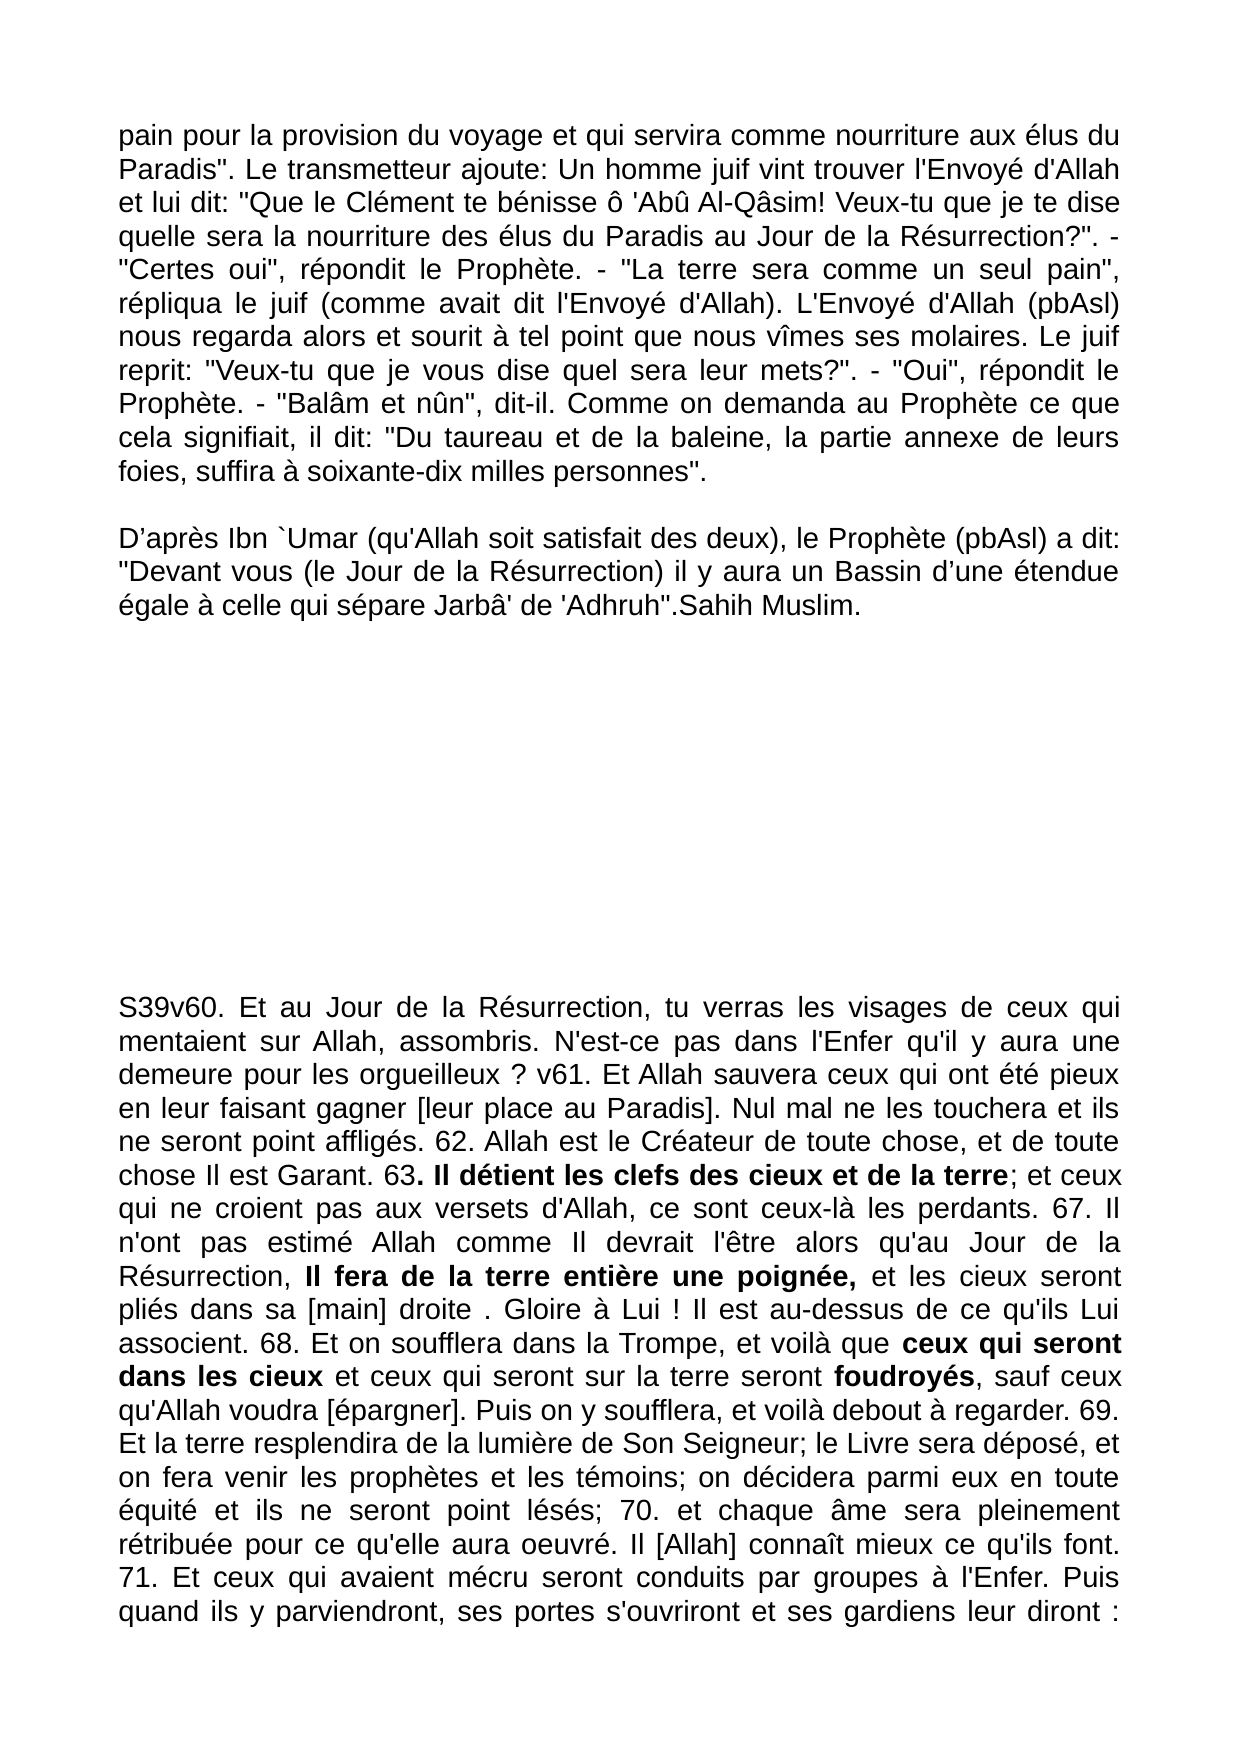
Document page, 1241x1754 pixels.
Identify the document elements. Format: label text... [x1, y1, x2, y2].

text D’après Ibn `Umar (qu'Allah soit satisfait des deux), le Prophète (pbAsl) a dit: "Devant vous (le Jour de la Résurrection) il y aura un Bassin d’une étendue égale à celle qui sépare Jarbâ' de 'Adhruh".Sahih Muslim. [118, 521, 1122, 621]
text pain pour la provision du voyage et qui servira comme nourriture aux élus du Paradis". Le transmetteur ajoute: Un homme juif vint trouver l'Envoyé d'Allah et lui dit: "Que le Clément te bénisse ô 'Abû Al-Qâsim! Veux-tu que je te dise quelle sera la nourriture des élus du Paradis au Jour de la Résurrection?". - "Certes oui", répondit le Prophète. - "La terre sera comme un seul pain", répliqua le juif (comme avait dit l'Envoyé d'Allah). L'Envoyé d'Allah (pbAsl) nous regarda alors et sourit à tel point que nous vîmes ses molaires. Le juif reprit: "Veux-tu que je vous dise quel sera leur mets?". - "Oui", répondit le Prophète. - "Balâm et nûn", dit-il. Comme on demanda au Prophète ce que cela signifiait, il dit: "Du taureau et de la baleine, la partie annexe de leurs foies, suffira à soixante-dix milles personnes". [118, 118, 1122, 487]
text S39v60. Et au Jour de la Résurrection, tu verras les visages de ceux qui mentaient sur Allah, assombris. N'est-ce pas dans l'Enfer qu'il y aura une demeure pour les orgueilleux ? v61. Et Allah sauvera ceux qui ont été pieux en leur faisant gagner [leur place au Paradis]. Nul mal ne les touchera et ils ne seront point affligés. 62. Allah est le Créateur de toute chose, et de toute chose Il est Garant. 63. Il détient les clefs des cieux et de la terre; et ceux qui ne croient pas aux versets d'Allah, ce sont ceux-là les perdants. 67. Il n'ont pas estimé Allah comme Il devrait l'être alors qu'au Jour de la Résurrection, Il fera de la terre entière une poignée, et les cieux seront pliés dans sa [main] droite . Gloire à Lui ! Il est au-dessus de ce qu'ils Lui associent. 68. Et on soufflera dans la Trompe, et voilà que ceux qui seront dans les cieux et ceux qui seront sur la terre seront foudroyés, sauf ceux qu'Allah voudra [épargner]. Puis on y soufflera, et voilà debout à regarder. 69. Et la terre resplendira de la lumière de Son Seigneur; le Livre sera déposé, et on fera venir les prophètes et les témoins; on décidera parmi eux en toute équité et ils ne seront point lésés; 70. et chaque âme sera pleinement rétribuée pour ce qu'elle aura oeuvré. Il [Allah] connaît mieux ce qu'ils font. 71. Et ceux qui avaient mécru seront conduits par groupes à l'Enfer. Puis quand ils y parviendront, ses portes s'ouvriront et ses gardiens leur diront : [118, 990, 1122, 1627]
